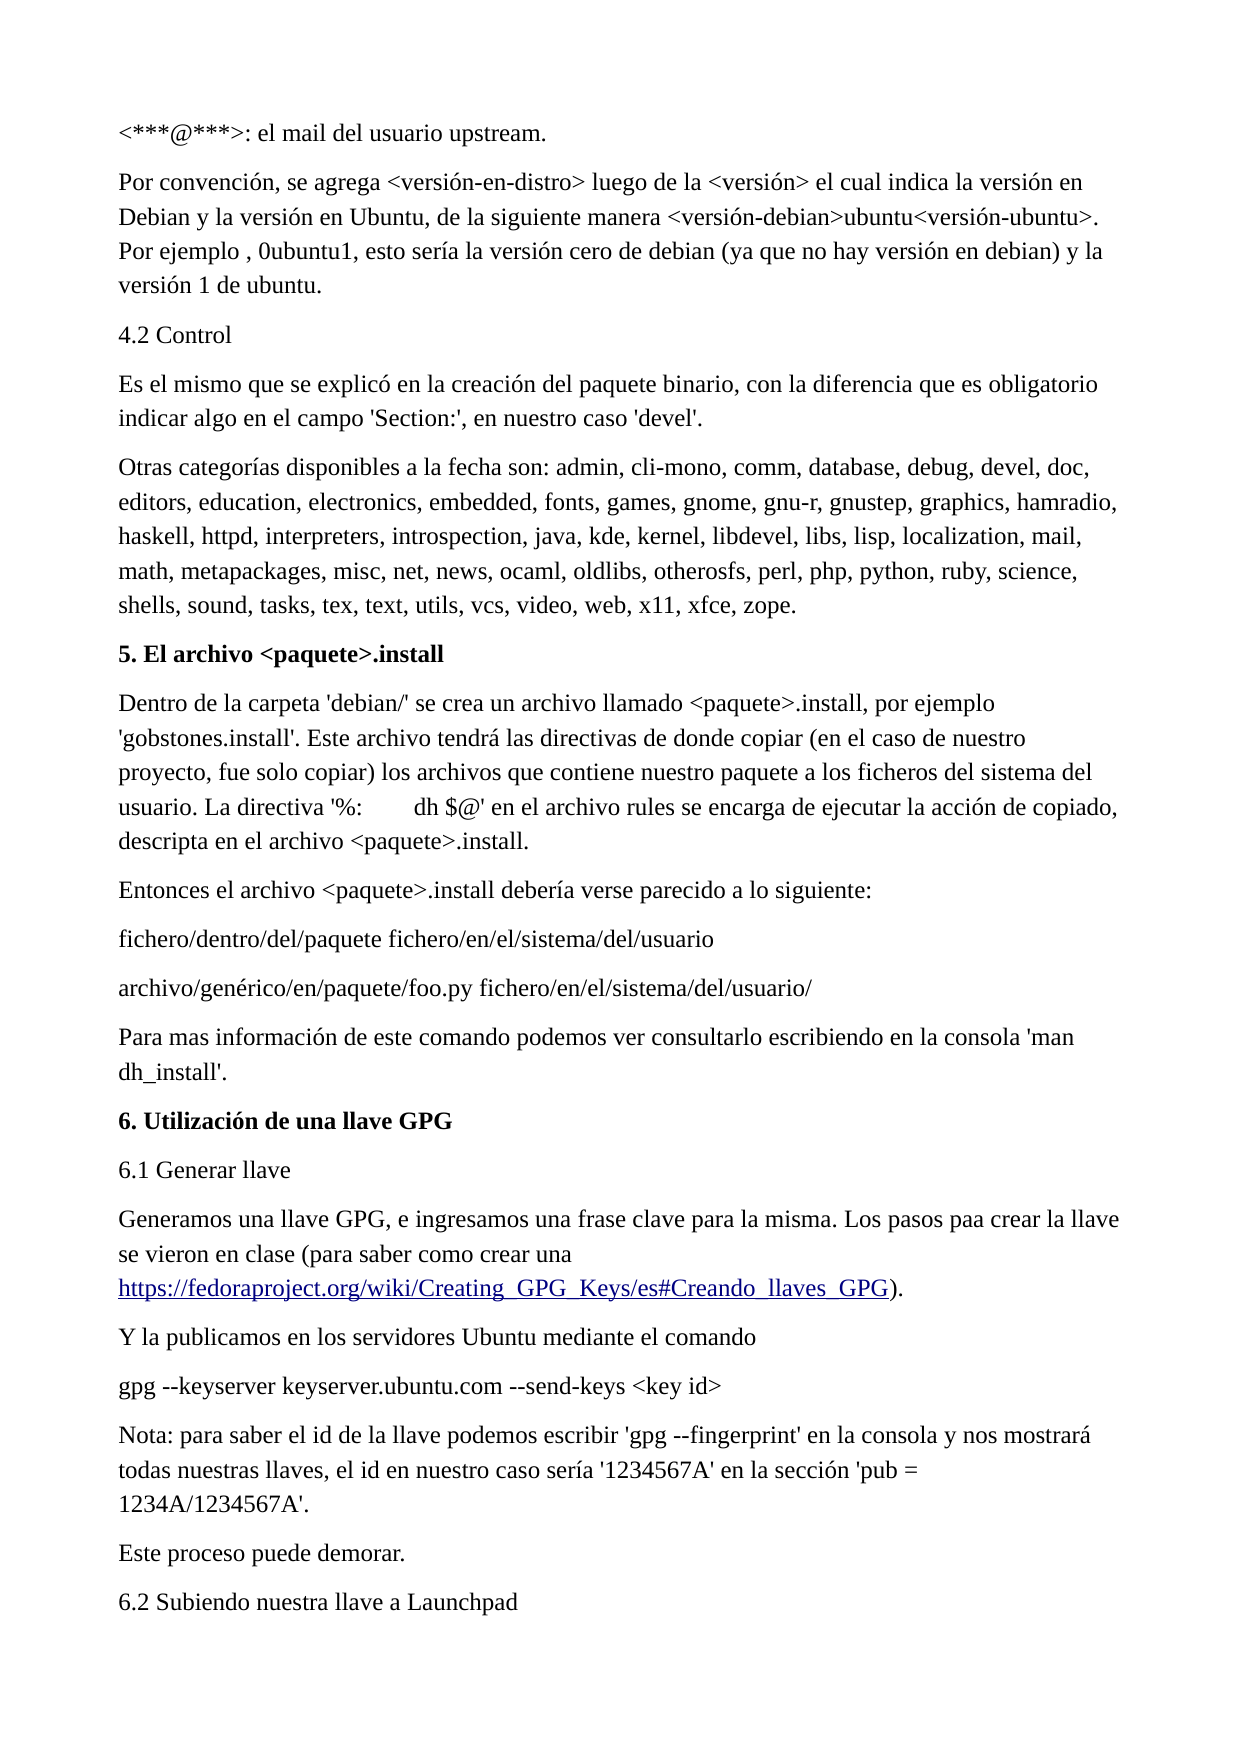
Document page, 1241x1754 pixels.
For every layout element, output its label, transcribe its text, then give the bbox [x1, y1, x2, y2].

text Para mas información de este comando podemos ver consultarlo escribiendo en la consola 'man dh_install'. [118, 1022, 1122, 1086]
text <***@***>: el mail del usuario upstream. [118, 118, 1122, 147]
text Y la publicamos en los servidores Ubuntu mediante el comando [118, 1322, 1122, 1351]
text Generamos una llave GPG, e ingresamos una frase clave para la misma. Los pasos paa crear la llave se vieron en clase (para saber como crear una https://fedoraproject.org/wiki/Creating_GPG_Keys/es#Creando_llaves_GPG). [118, 1204, 1122, 1302]
text Este proceso puede demorar. [118, 1538, 1122, 1567]
text Entonces el archivo <paquete>.install debería verse parecido a lo siguiente: [118, 875, 1122, 904]
text 6. Utilización de una llave GPG [118, 1106, 1122, 1135]
text Es el mismo que se explicó en la creación del paquete binario, con la diferencia que es obligatorio indicar algo en el campo 'Section:', en nuestro caso 'devel'. [118, 369, 1122, 432]
text 6.1 Generar llave [118, 1155, 1122, 1184]
text Por convención, se agrega <versión-en-distro> luego de la <versión> el cual indica la versión en Debian y la versión en Ubuntu, de la siguiente manera <versión-debian>ubuntu<versión-ubuntu>. Por ejemplo , 0ubuntu1, esto sería la versión cero de debian (ya que no hay versión en debian) y la versión 1 de ubuntu. [118, 167, 1122, 299]
text archivo/genérico/en/paquete/foo.py fichero/en/el/sistema/del/usuario/ [118, 973, 1122, 1002]
text fichero/dentro/del/paquete fichero/en/el/sistema/del/usuario [118, 924, 1122, 953]
text Dentro de la carpeta 'debian/' se crea un archivo llamado <paquete>.install, por ejemplo 'gobstones.install'. Este archivo tendrá las directivas de donde copiar (en el caso de nuestro proyecto, fue solo copiar) los archivos que contiene nuestro paquete a los ficheros del sistema del usuario. La directiva '%: dh $@' en el archivo rules se encarga de ejecutar la acción de copiado, descripta en el archivo <paquete>.install. [118, 688, 1122, 855]
text Nota: para saber el id de la llave podemos escribir 'gpg --fingerprint' en la consola y nos mostrará todas nuestras llaves, el id en nuestro caso sería '1234567A' en la sección 'pub = 1234A/1234567A'. [118, 1420, 1122, 1518]
text 4.2 Control [118, 320, 1122, 348]
text 6.2 Subiendo nuestra llave a Launchpad [118, 1587, 1122, 1616]
text Otras categorías disponibles a la fecha son: admin, cli-mono, comm, database, debug, devel, doc, editors, education, electronics, embedded, fonts, games, gnome, gnu-r, gnustep, graphics, hamradio, haskell, httpd, interpreters, introspection, java, kde, kernel, libdevel, libs, lisp, localization, mail, math, metapackages, misc, net, news, ocaml, oldlibs, otherosfs, perl, php, python, ruby, science, shells, sound, tasks, tex, text, utils, vcs, video, web, x11, xfce, zope. [118, 452, 1122, 619]
text gpg --keyserver keyserver.ubuntu.com --send-keys <key id> [118, 1371, 1122, 1400]
text 5. El archivo <paquete>.install [118, 639, 1122, 668]
